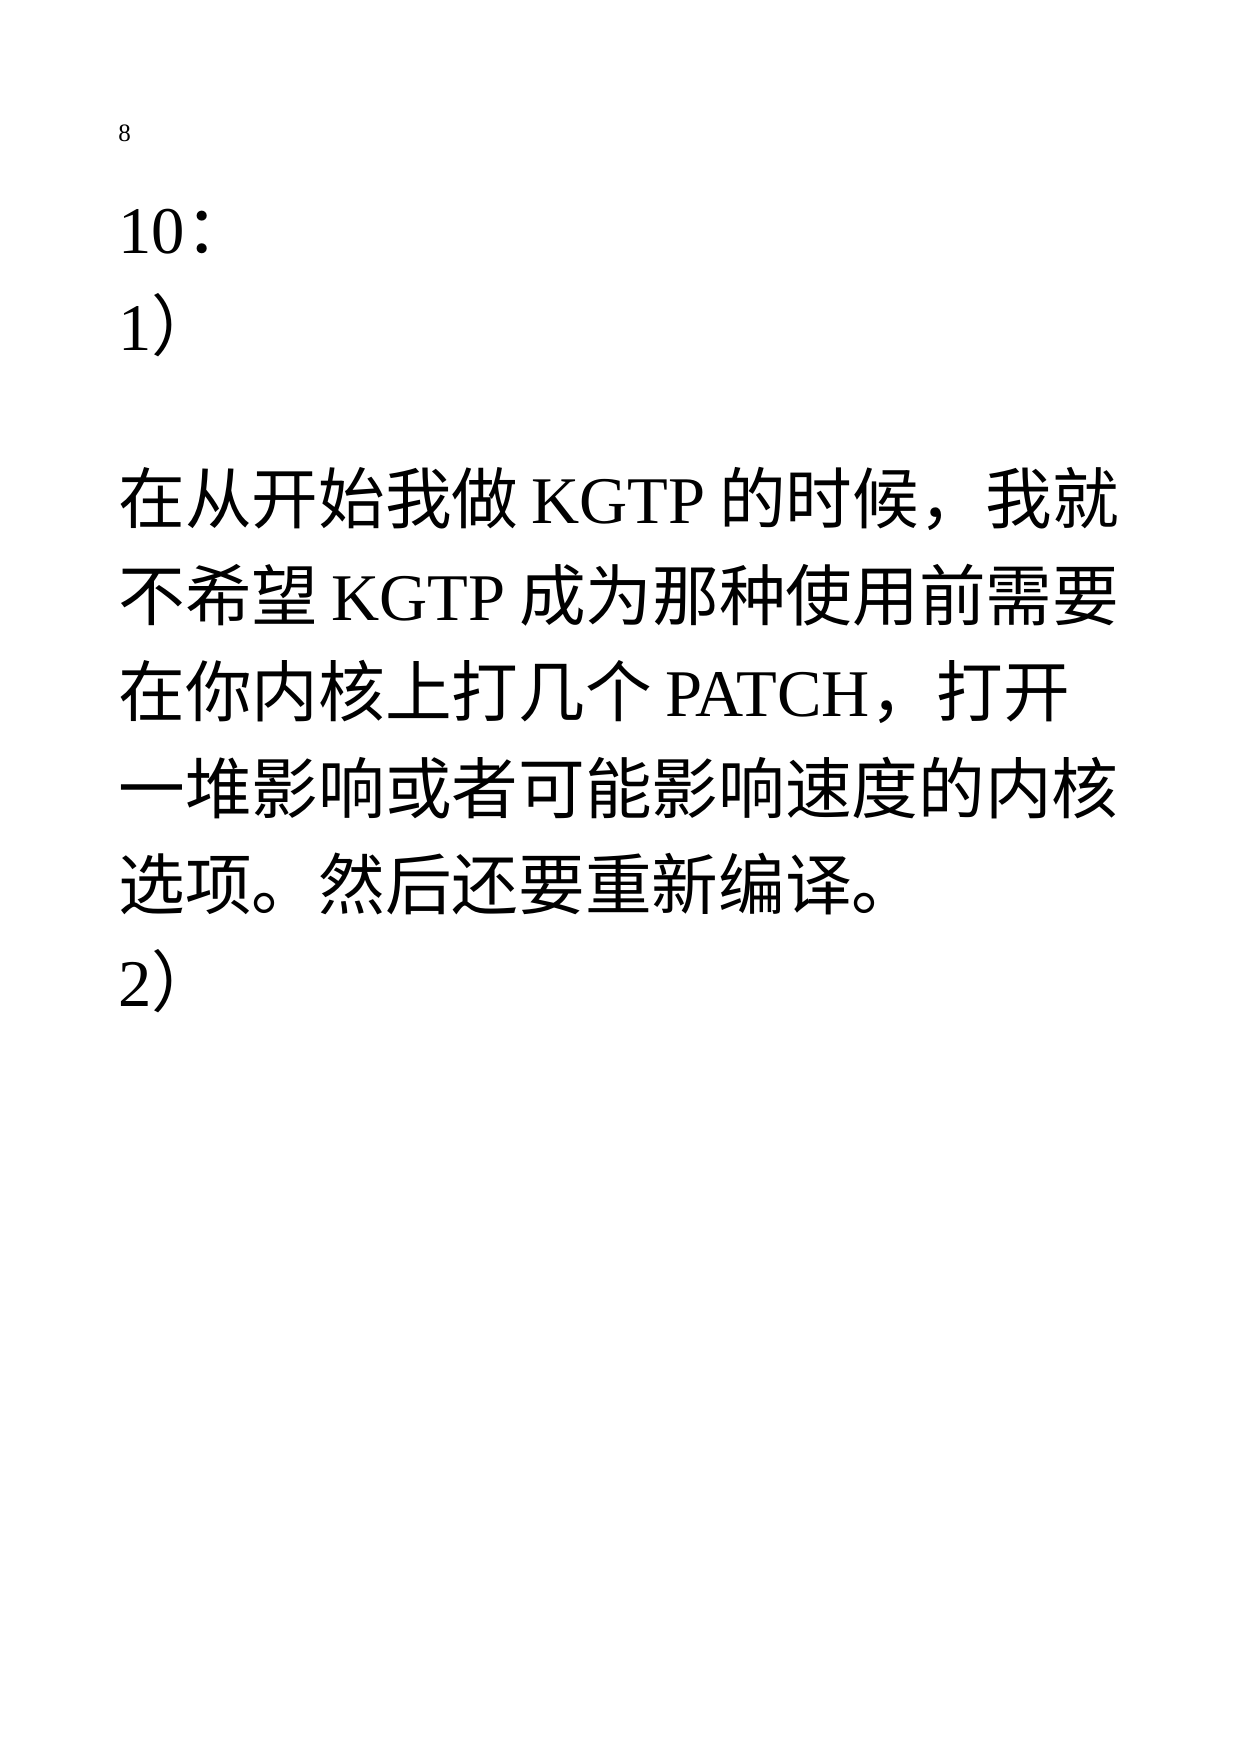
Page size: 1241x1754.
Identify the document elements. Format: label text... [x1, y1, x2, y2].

text 在从开始我做KGTP的时候，我就不希望KGTP成为那种使用前需要在你内核上打几个PATCH，打开一堆影响或者可能影响速度的内核选项。然后还要重新编译。 [118, 446, 1122, 929]
text 10： [118, 176, 1122, 273]
text 2） [118, 929, 1122, 1026]
text 1） [118, 273, 1122, 369]
